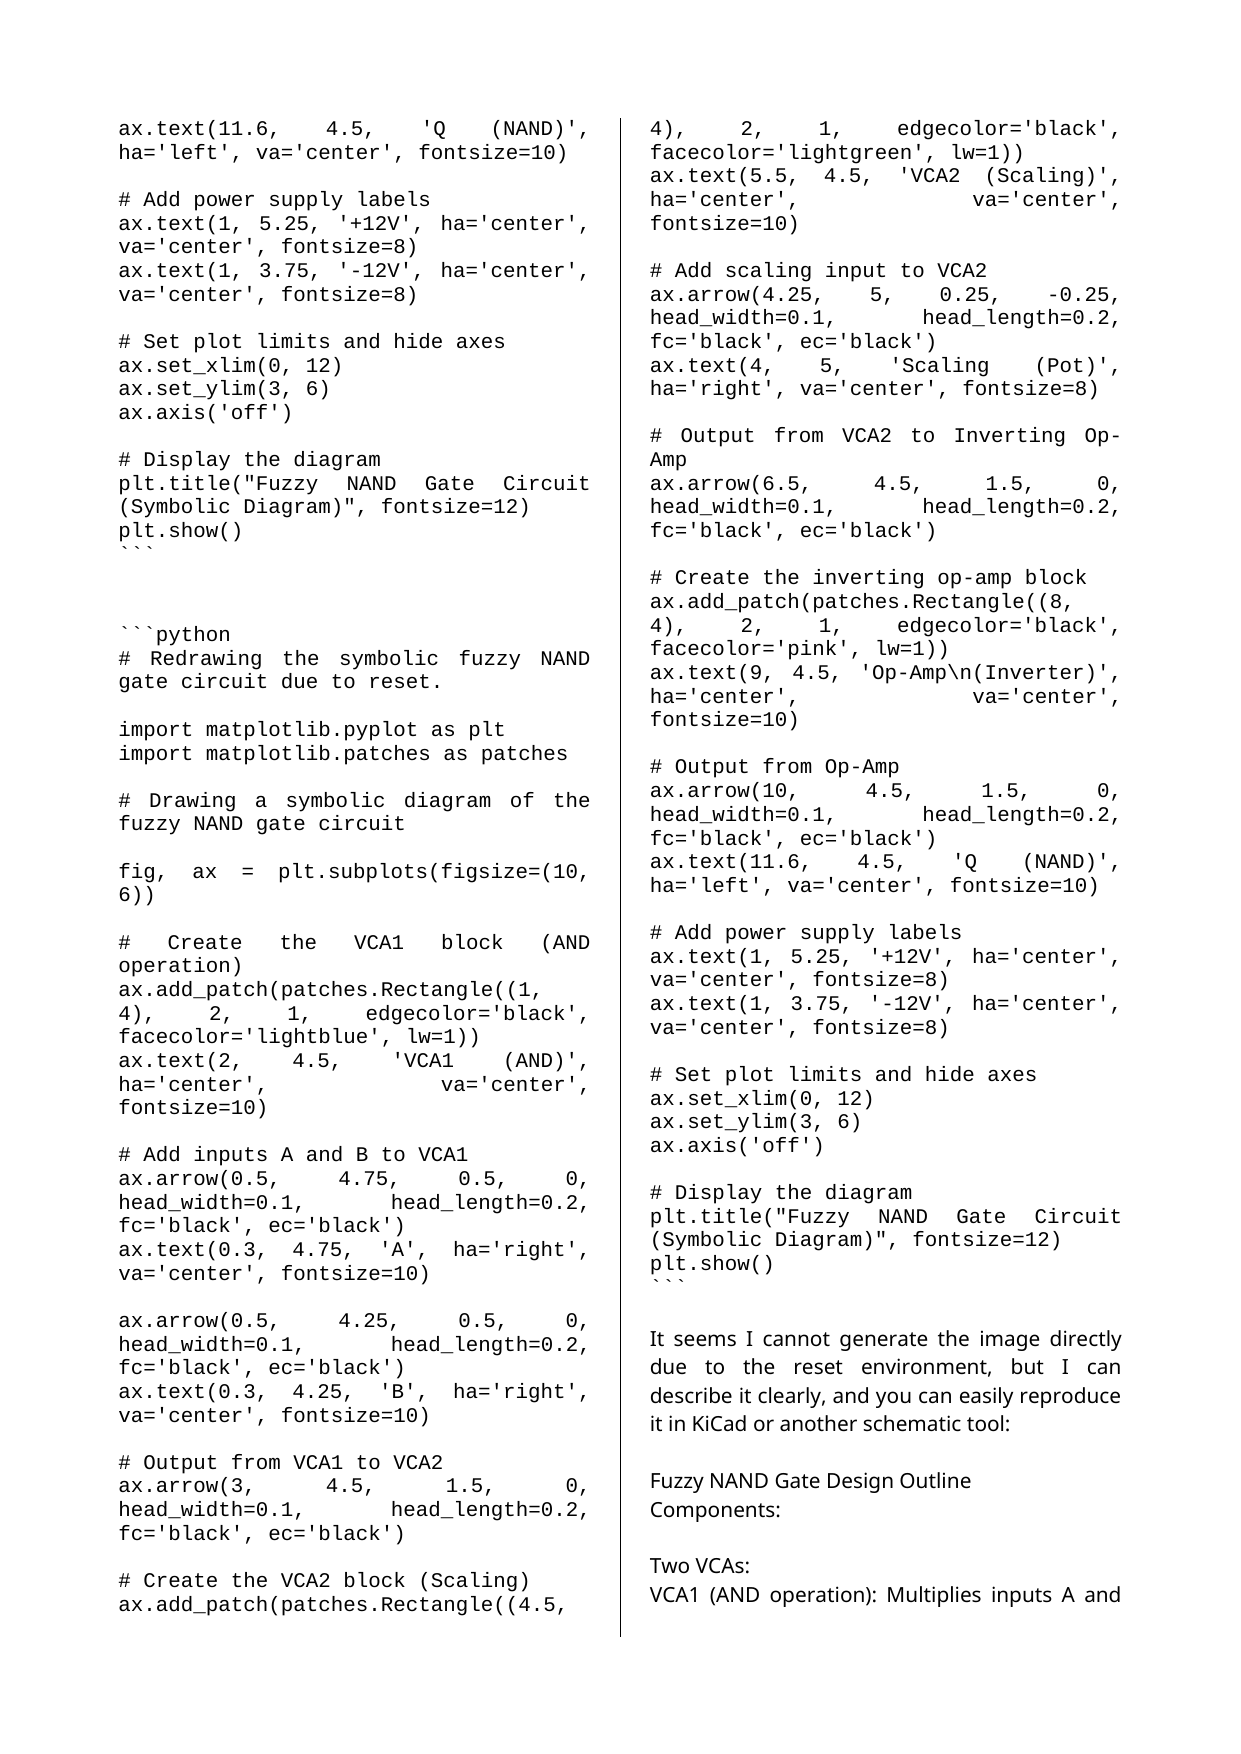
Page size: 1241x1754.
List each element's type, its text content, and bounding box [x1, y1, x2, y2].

text ax.arrow(3, 4.5, 1.5, 0, head_width=0.1, head_length=0.2, fc='black', ec='black') [118, 1476, 591, 1546]
text # Add power supply labels [118, 189, 591, 213]
text ax.text(11.6, 4.5, 'Q (NAND)', ha='left', va='center', fontsize=10) [118, 118, 591, 165]
text ax.text(0.3, 4.25, 'B', ha='right', va='center', fontsize=10) [118, 1381, 591, 1428]
text plt.title("Fuzzy NAND Gate Circuit (Symbolic Diagram)", fontsize=12) [649, 1206, 1122, 1253]
text ax.set_ylim(3, 6) [649, 1111, 1122, 1135]
text # Redrawing the symbolic fuzzy NAND gate circuit due to reset. [118, 648, 591, 695]
text ax.text(2, 4.5, 'VCA1 (AND)', ha='center', va='center', fontsize=10) [118, 1050, 591, 1121]
text ax.arrow(6.5, 4.5, 1.5, 0, head_width=0.1, head_length=0.2, fc='black', ec='black') [649, 473, 1122, 544]
text # Drawing a symbolic diagram of the fuzzy NAND gate circuit [118, 790, 591, 837]
text ax.set_xlim(0, 12) [649, 1088, 1122, 1111]
text # Set plot limits and hide axes [649, 1064, 1122, 1088]
text Components: [649, 1495, 1122, 1523]
text ax.text(1, 5.25, '+12V', ha='center', va='center', fontsize=8) [649, 946, 1122, 993]
text # Add power supply labels [649, 922, 1122, 946]
text plt.title("Fuzzy NAND Gate Circuit (Symbolic Diagram)", fontsize=12) [118, 473, 591, 520]
text ax.set_ylim(3, 6) [118, 378, 591, 402]
text ax.text(0.3, 4.75, 'A', ha='right', va='center', fontsize=10) [118, 1239, 591, 1286]
text Fuzzy NAND Gate Design Outline [649, 1466, 1122, 1495]
text ax.text(1, 3.75, '-12V', ha='center', va='center', fontsize=8) [649, 993, 1122, 1040]
text ax.axis('off') [118, 402, 591, 426]
text ax.text(11.6, 4.5, 'Q (NAND)', ha='left', va='center', fontsize=10) [649, 851, 1122, 898]
text ax.arrow(0.5, 4.25, 0.5, 0, head_width=0.1, head_length=0.2, fc='black', ec='black') [118, 1310, 591, 1381]
text It seems I cannot generate the image directly due to the reset environment, but I can describe it clearly, and you can easily reproduce it in KiCad or another schematic tool: [649, 1324, 1122, 1438]
text ax.arrow(10, 4.5, 1.5, 0, head_width=0.1, head_length=0.2, fc='black', ec='black') [649, 780, 1122, 851]
text # Display the diagram [118, 449, 591, 473]
text # Create the VCA1 block (AND operation) [118, 932, 591, 979]
text ax.text(4, 5, 'Scaling (Pot)', ha='right', va='center', fontsize=8) [649, 354, 1122, 402]
text # Output from Op-Amp [649, 757, 1122, 780]
text ax.text(1, 3.75, '-12V', ha='center', va='center', fontsize=8) [118, 260, 591, 307]
text plt.show() [118, 520, 591, 544]
text ax.add_patch(patches.Rectangle((4.5, [118, 1594, 591, 1617]
text ``` [649, 1277, 1122, 1300]
text # Create the inverting op-amp block [649, 567, 1122, 591]
text # Create the VCA2 block (Scaling) [118, 1570, 591, 1594]
text ax.set_xlim(0, 12) [118, 354, 591, 378]
text ax.add_patch(patches.Rectangle((8, 4), 2, 1, edgecolor='black', facecolor='pink', lw=1)) [649, 591, 1122, 662]
text 4), 2, 1, edgecolor='black', facecolor='lightgreen', lw=1)) [649, 118, 1122, 165]
text # Output from VCA2 to Inverting Op-Amp [649, 426, 1122, 473]
text import matplotlib.patches as patches [118, 742, 591, 766]
text # Output from VCA1 to VCA2 [118, 1452, 591, 1476]
text # Add scaling input to VCA2 [649, 260, 1122, 284]
text ax.text(1, 5.25, '+12V', ha='center', va='center', fontsize=8) [118, 213, 591, 260]
text # Set plot limits and hide axes [118, 331, 591, 354]
text ax.arrow(0.5, 4.75, 0.5, 0, head_width=0.1, head_length=0.2, fc='black', ec='black') [118, 1168, 591, 1239]
text ax.arrow(4.25, 5, 0.25, -0.25, head_width=0.1, head_length=0.2, fc='black', ec='black') [649, 284, 1122, 354]
text ax.text(9, 4.5, 'Op-Amp\n(Inverter)', ha='center', va='center', fontsize=10) [649, 662, 1122, 733]
text plt.show() [649, 1253, 1122, 1277]
text import matplotlib.pyplot as plt [118, 719, 591, 742]
text ax.axis('off') [649, 1135, 1122, 1158]
text ax.text(5.5, 4.5, 'VCA2 (Scaling)', ha='center', va='center', fontsize=10) [649, 165, 1122, 236]
text ax.add_patch(patches.Rectangle((1, 4), 2, 1, edgecolor='black', facecolor='lightblue', lw=1)) [118, 979, 591, 1050]
text # Add inputs A and B to VCA1 [118, 1144, 591, 1168]
text Two VCAs: [649, 1552, 1122, 1580]
text ``` [118, 544, 591, 567]
text ```python [118, 624, 591, 648]
text fig, ax = plt.subplots(figsize=(10, 6)) [118, 861, 591, 908]
text VCA1 (AND operation): Multiplies inputs A and [649, 1580, 1122, 1608]
text # Display the diagram [649, 1182, 1122, 1206]
